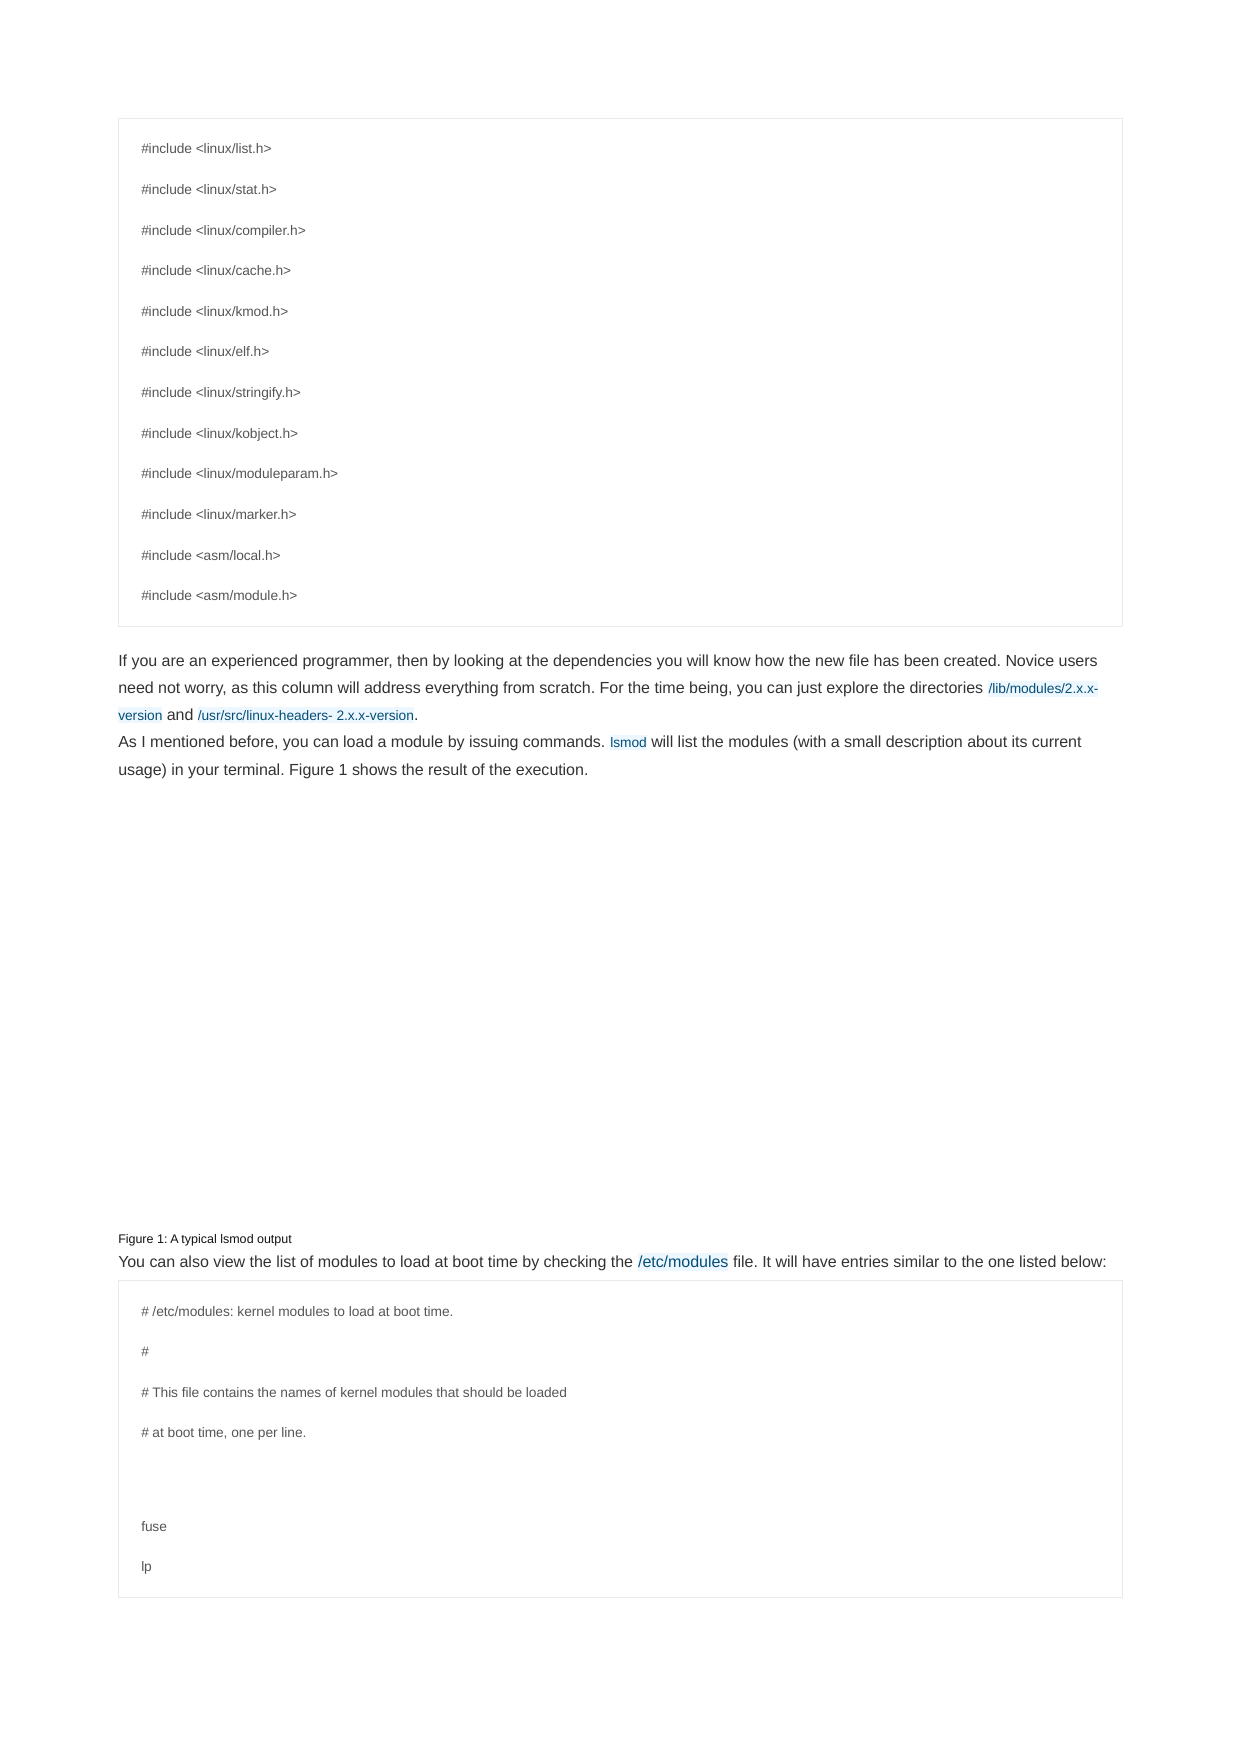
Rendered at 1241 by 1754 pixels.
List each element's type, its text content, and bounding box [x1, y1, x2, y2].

text #include <linux/moduleparam.h> [119, 443, 1122, 482]
text fuse [119, 1495, 1122, 1534]
text #include <linux/kmod.h> [119, 281, 1122, 319]
text # /etc/modules: kernel modules to load at boot time. [119, 1281, 1122, 1319]
text #include <asm/local.h> [119, 524, 1122, 563]
text You can also view the list of modules to load at boot time by checking the /etc/modules file. It will have entries similar to the one listed below: [118, 1253, 1122, 1271]
text lp [119, 1536, 1122, 1597]
text If you are an experienced programmer, then by looking at the dependencies you will know how the new file has been created. Novice users need not worry, as this column will address everything from scratch. For the time being, you can just explore the directories /lib/modules/2.x.x-version and /usr/src/linux-headers- 2.x.x-version. As I mentioned before, you can load a module by issuing commands. lsmod will list the modules (with a small description about its current usage) in your terminal. Figure 1 shows the result of the execution. [118, 651, 1122, 778]
text #include <linux/kobject.h> [119, 402, 1122, 441]
text #include <linux/list.h> [119, 119, 1122, 157]
text #include <asm/module.h> [119, 565, 1122, 626]
text #include <linux/cache.h> [119, 240, 1122, 278]
text #include <linux/stat.h> [119, 159, 1122, 197]
text #include <linux/elf.h> [119, 321, 1122, 360]
text Figure 1: A typical lsmod output [118, 1231, 1122, 1246]
text #include <linux/compiler.h> [119, 199, 1122, 238]
text #include <linux/stringify.h> [119, 362, 1122, 400]
text #include <linux/marker.h> [119, 484, 1122, 522]
text # at boot time, one per line. [119, 1402, 1122, 1441]
text # This file contains the names of kernel modules that should be loaded [119, 1362, 1122, 1400]
text # [119, 1321, 1122, 1359]
